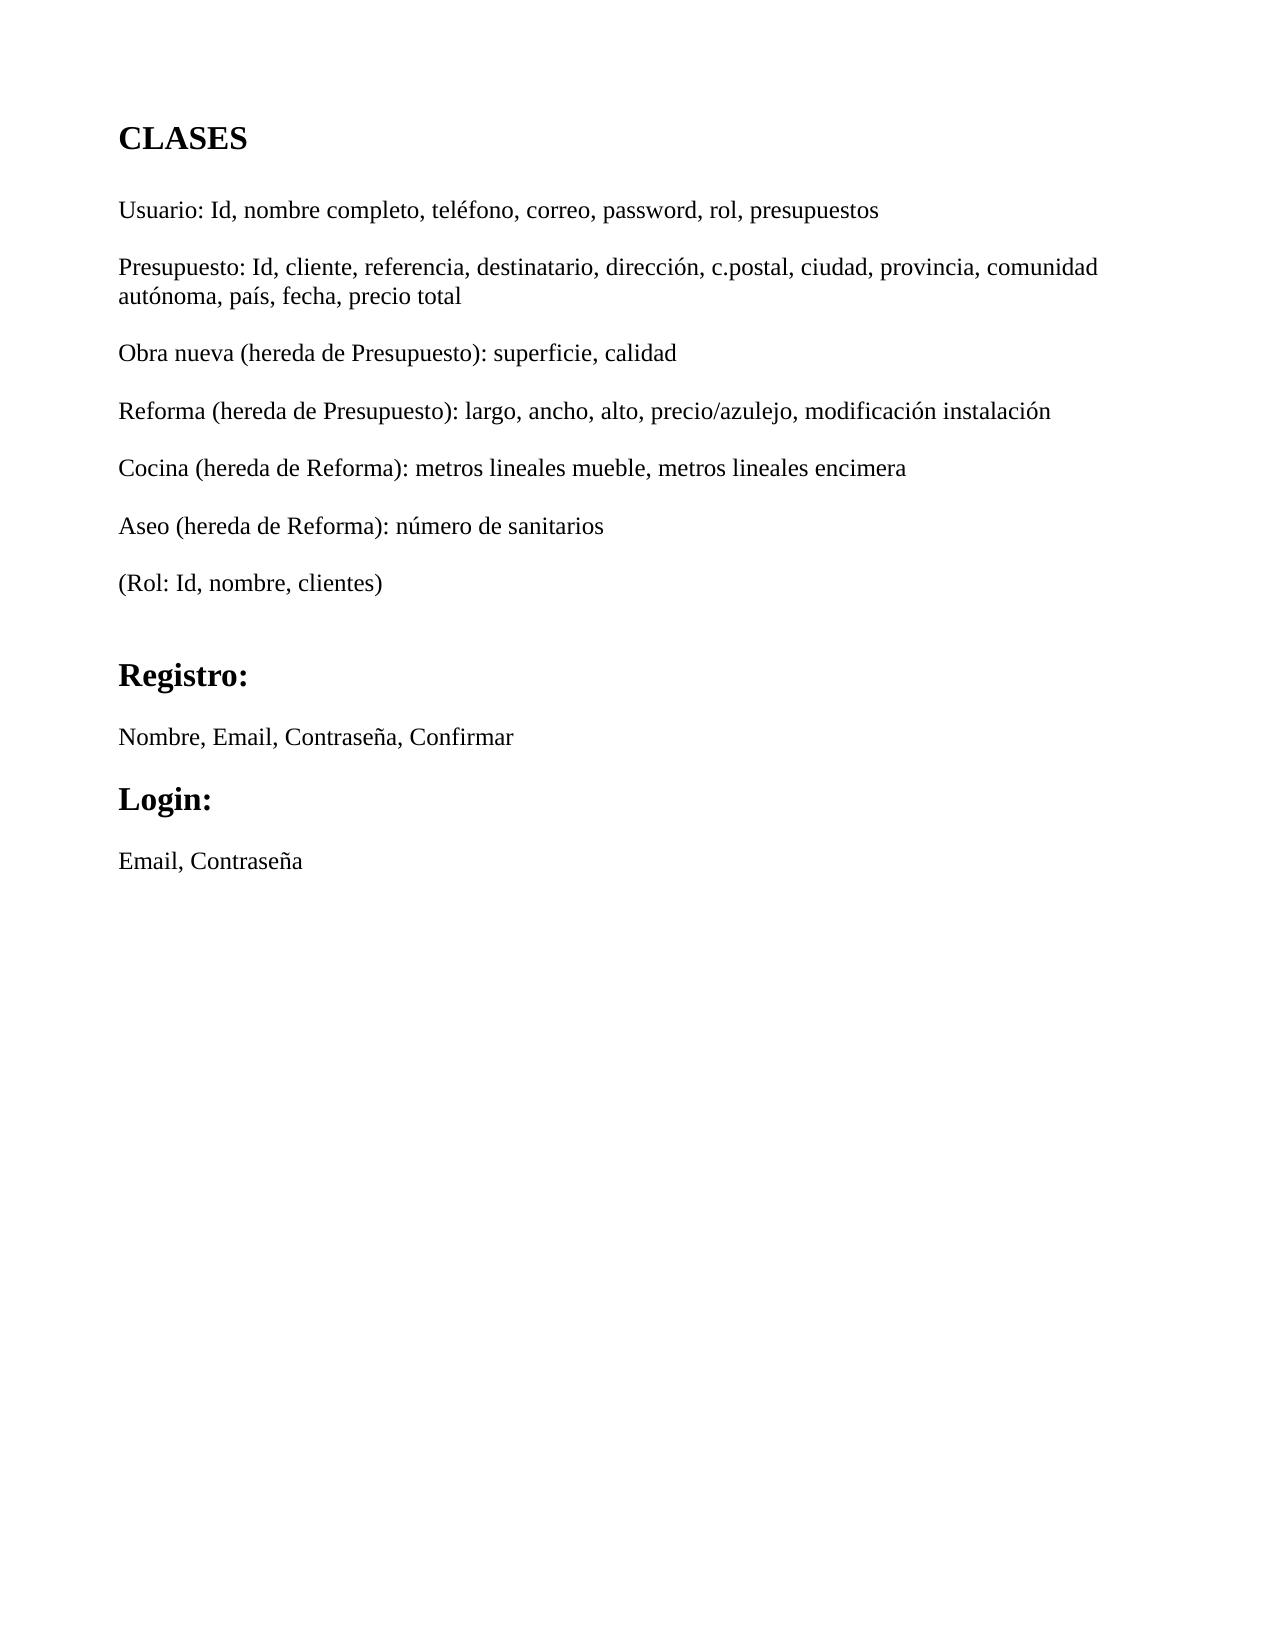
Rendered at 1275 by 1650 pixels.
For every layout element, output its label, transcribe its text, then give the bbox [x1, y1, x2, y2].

text Email, Contraseña [118, 846, 1157, 875]
text Obra nueva (hereda de Presupuesto): superficie, calidad [118, 338, 1157, 367]
text Cocina (hereda de Reforma): metros lineales mueble, metros lineales encimera [118, 453, 1157, 482]
text Registro: [118, 655, 1157, 693]
text Presupuesto: Id, cliente, referencia, destinatario, dirección, c.postal, ciudad, provincia, comunidad autónoma, país, fecha, precio total [118, 252, 1157, 310]
text Login: [118, 779, 1157, 818]
text Reforma (hereda de Presupuesto): largo, ancho, alto, precio/azulejo, modificación instalación [118, 396, 1157, 425]
text CLASES [118, 118, 1157, 156]
text (Rol: Id, nombre, clientes) [118, 568, 1157, 597]
text Nombre, Email, Contraseña, Confirmar [118, 722, 1157, 751]
text Usuario: Id, nombre completo, teléfono, correo, password, rol, presupuestos [118, 195, 1157, 223]
text Aseo (hereda de Reforma): número de sanitarios [118, 511, 1157, 540]
